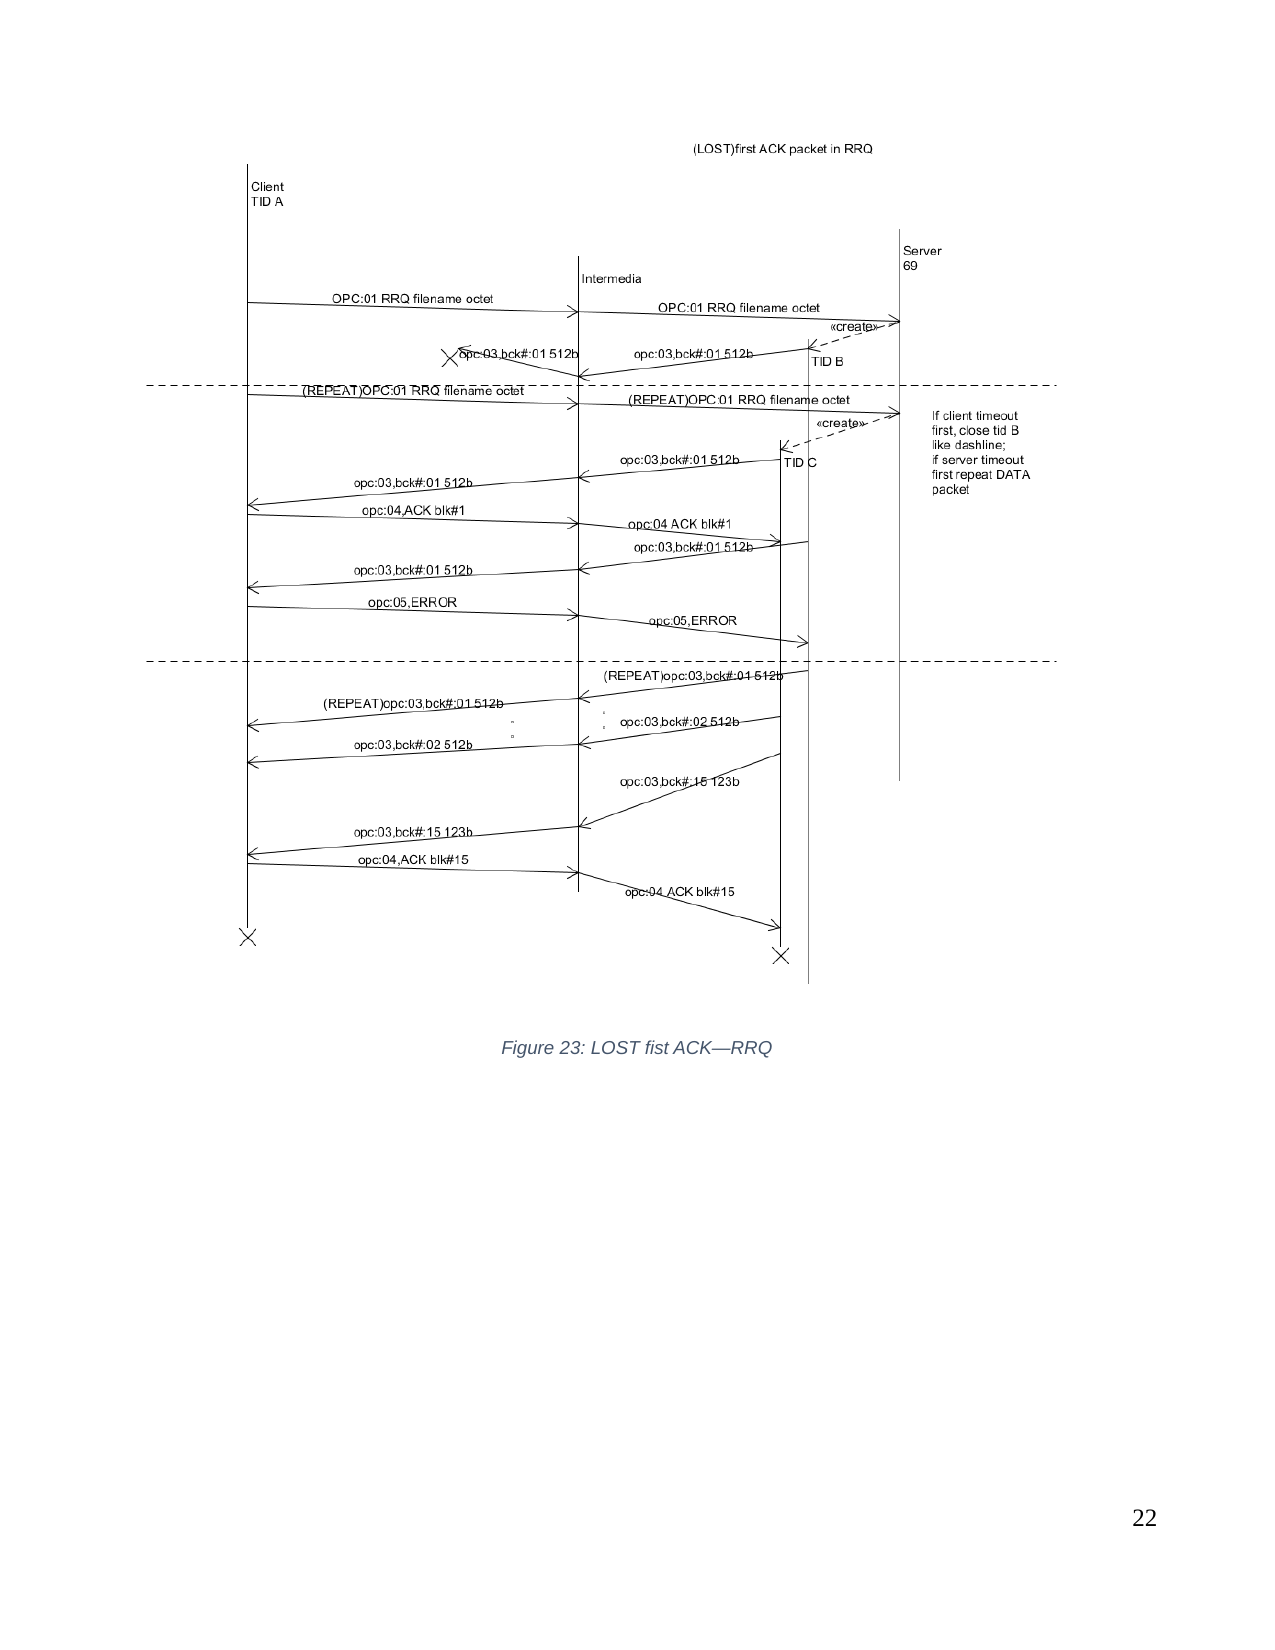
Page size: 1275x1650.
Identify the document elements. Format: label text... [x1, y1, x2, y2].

text Figure 23: LOST fist ACK—RRQ [118, 1037, 1157, 1059]
picture [118, 118, 1092, 1019]
